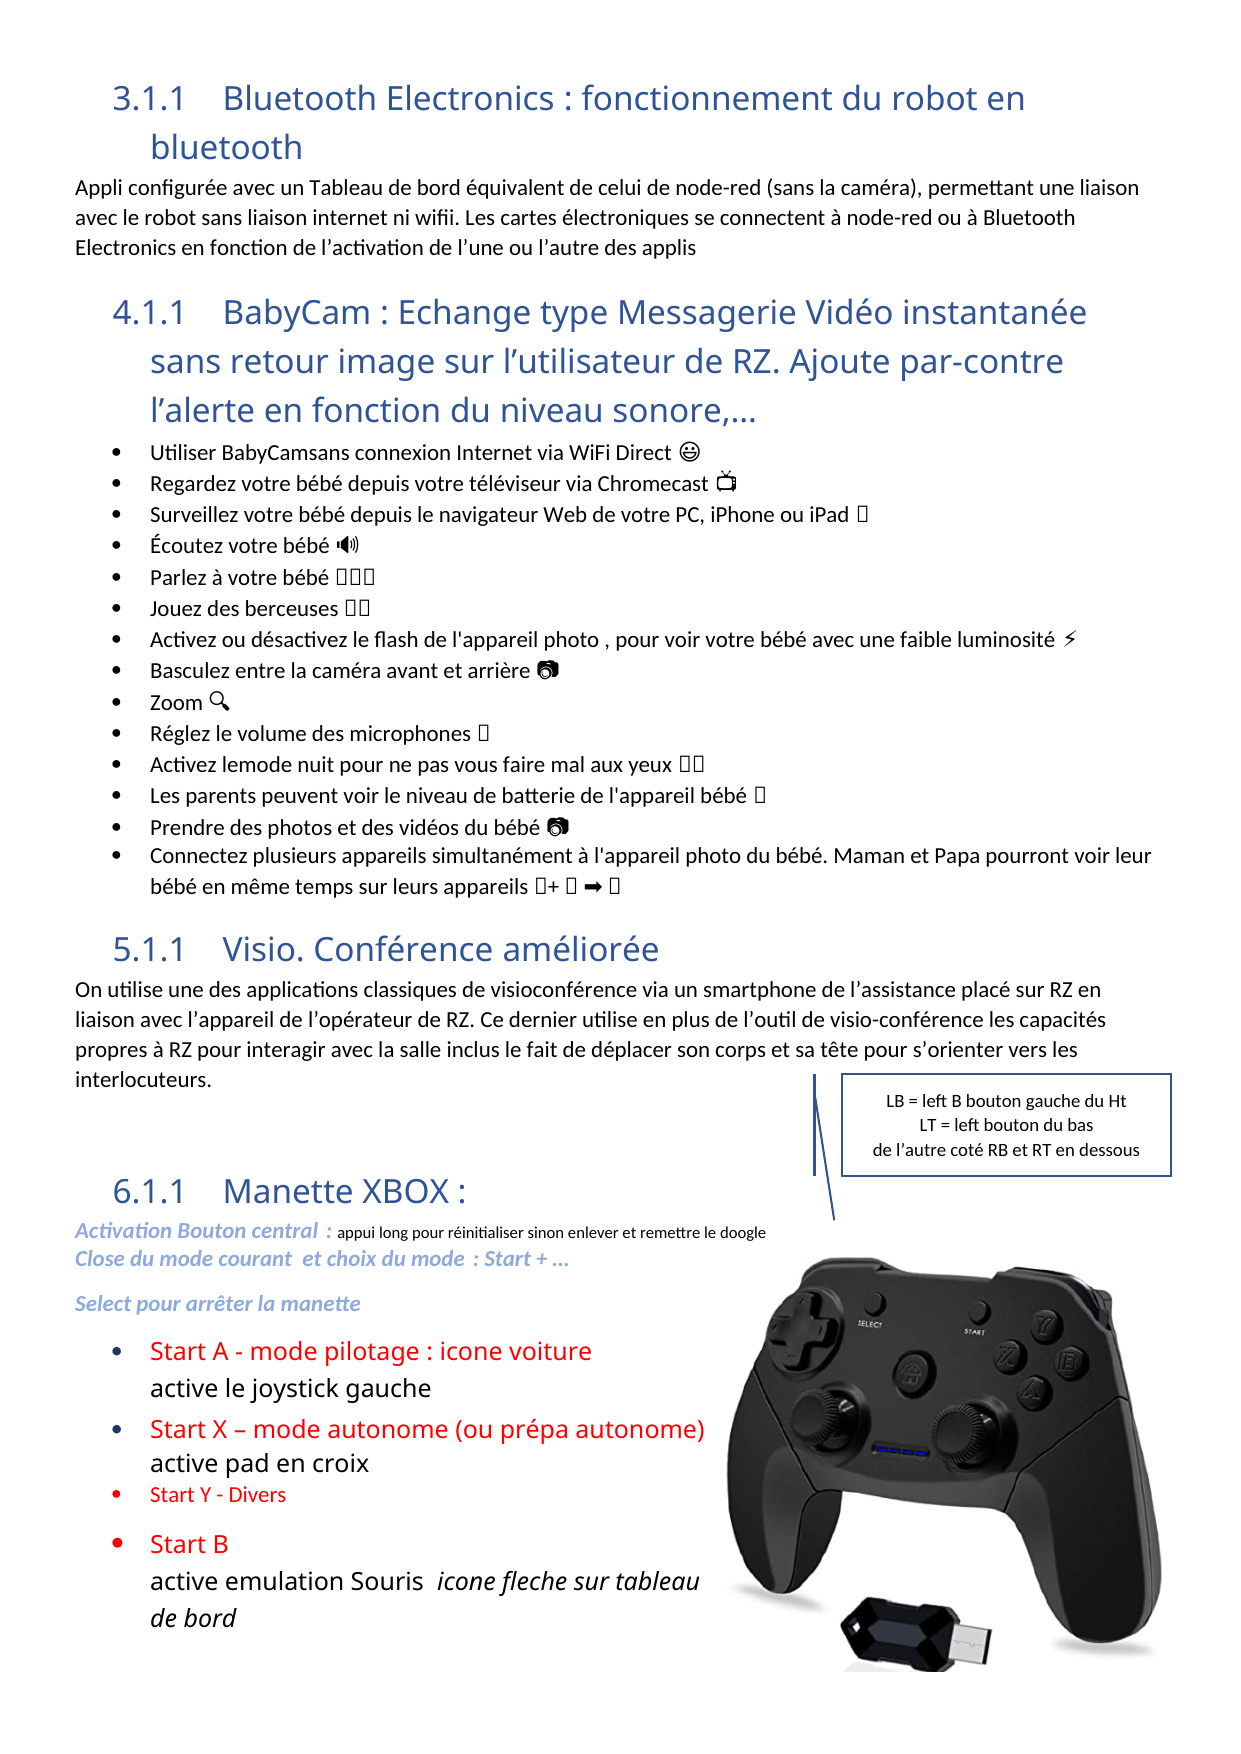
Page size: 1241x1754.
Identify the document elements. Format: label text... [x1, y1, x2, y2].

list Réglez le volume des microphones 🎤 [112, 717, 1165, 748]
list Parlez à votre bébé 👫🎤👶 [112, 560, 1165, 592]
list Jouez des berceuses 🎶💤 [112, 592, 1165, 623]
subtitle BabyCam : Echange type Messagerie Vidéo instantanée sans retour image sur l’utilisateur de RZ. Ajoute par-contre l’alerte en fonction du niveau sonore,… [112, 288, 1165, 432]
list Zoom 🔍 [112, 685, 1165, 717]
list Regardez votre bébé depuis votre téléviseur via Chromecast 📺 [112, 467, 1165, 498]
list Utiliser BabyCamsans connexion Internet via WiFi Direct 😃 [112, 435, 1165, 467]
list Basculez entre la caméra avant et arrière 🔄📷 [112, 654, 1165, 685]
list Start Y - Divers [112, 1480, 724, 1508]
picture [724, 1250, 1169, 1672]
subtitle Start X – mode autonome (ou prépa autonome) active pad en croix [112, 1412, 724, 1480]
list Surveillez votre bébé depuis le navigateur Web de votre PC, iPhone ou iPad 🌐 [112, 498, 1165, 529]
subtitle [828, 1168, 1165, 1213]
list Les parents peuvent voir le niveau de batterie de l'appareil bébé 🔋 [112, 779, 1165, 810]
text LB = left B bouton gauche du Ht LT = left bouton du bas de l’autre coté RB et RT en dessous [857, 1089, 1156, 1161]
subtitle Visio. Conférence améliorée [112, 926, 1165, 971]
text On utilise une des applications classiques de visioconférence via un smartphone de l’assistance placé sur RZ en liaison avec l’appareil de l’opérateur de RZ. Ce dernier utilise en plus de l’outil de visio-conférence les capacités propres à RZ pour interagir avec la salle inclus le fait de déplacer son corps et sa tête pour s’orienter vers les interlocuteurs. [75, 975, 1165, 1093]
text Appli configurée avec un Tableau de bord équivalent de celui de node-red (sans la caméra), permettant une liaison avec le robot sans liaison internet ni wifii. Les cartes électroniques se connectent à node-red ou à Bluetooth Electronics en fonction de l’activation de l’une ou l’autre des applis [75, 173, 1165, 261]
text Activation Bouton central : appui long pour réinitialiser sinon enlever et remettre le doogle Close du mode courant et choix du mode : Start + … [75, 1217, 1165, 1273]
subtitle Manette XBOX : [112, 1168, 831, 1213]
list Connectez plusieurs appareils simultanément à l'appareil photo du bébé. Maman et Papa pourront voir leur bébé en même temps sur leurs appareils 👩+ 👨 ➡️ 👶 [112, 842, 1165, 901]
subtitle Bluetooth Electronics : fonctionnement du robot en bluetooth [112, 75, 1165, 169]
text Select pour arrêter la manette [75, 1289, 724, 1317]
list Activez ou désactivez le flash de l'appareil photo , pour voir votre bébé avec une faible luminosité 💡⚡ [112, 623, 1165, 654]
list Écoutez votre bébé 👫🔊👶 [112, 529, 1165, 560]
list Prendre des photos et des vidéos du bébé 👶📷🎥 [112, 810, 1165, 842]
subtitle Start B active emulation Souris icone fleche sur tableau de bord [112, 1527, 724, 1634]
list Activez lemode nuit pour ne pas vous faire mal aux yeux 🌙👀 [112, 748, 1165, 779]
subtitle Start A - mode pilotage : icone voiture active le joystick gauche [112, 1334, 724, 1405]
